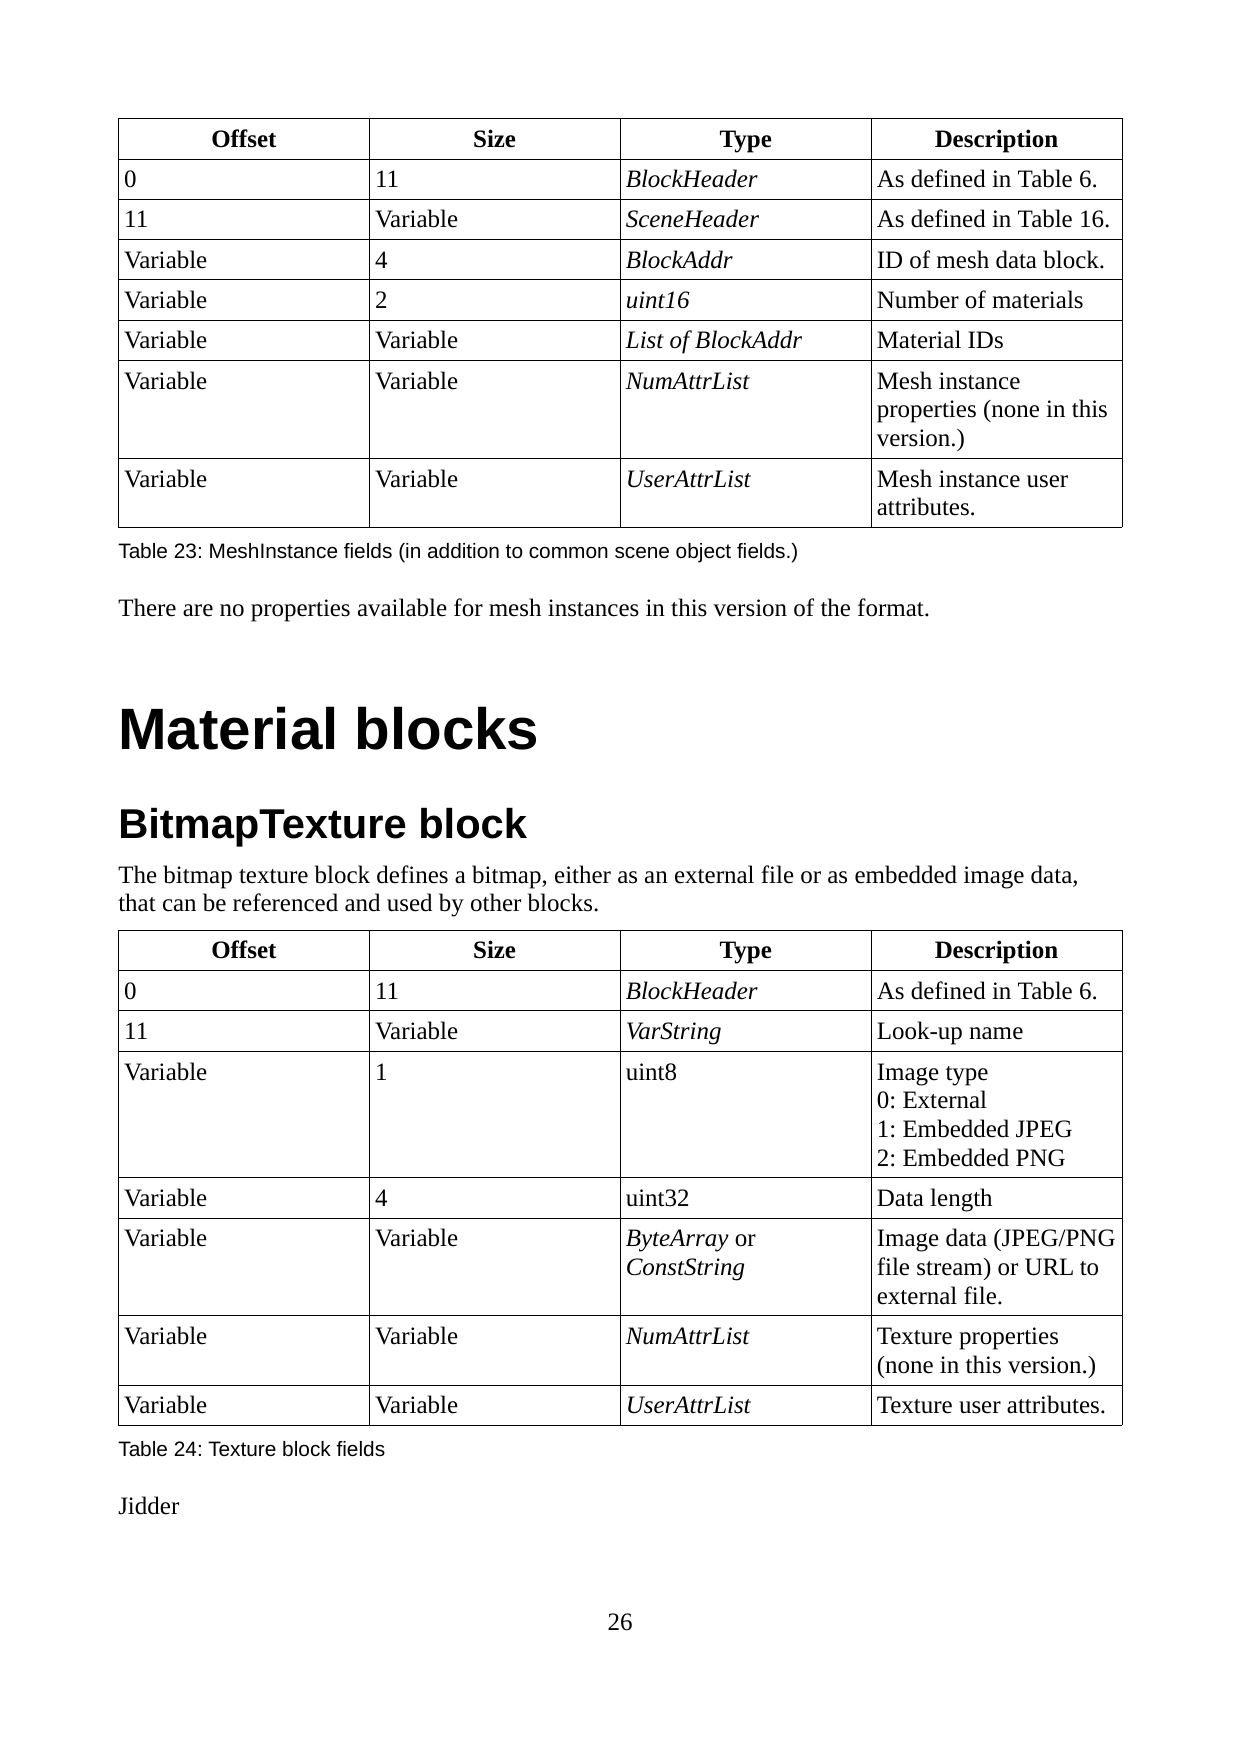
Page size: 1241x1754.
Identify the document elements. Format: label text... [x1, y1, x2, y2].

table_cell uint16 [621, 280, 871, 320]
table_header Description [872, 119, 1122, 158]
table_cell 11 [119, 200, 369, 239]
table_cell 0 [119, 971, 369, 1010]
table_cell NumAttrList [621, 361, 871, 458]
table_cell Variable [370, 1316, 620, 1384]
table_cell Variable [370, 321, 620, 360]
table_cell As defined in Table 6. [872, 971, 1122, 1010]
table_cell Mesh instance properties (none in this version.) [872, 361, 1122, 458]
table_cell Material IDs [872, 321, 1122, 360]
table_cell 4 [370, 240, 620, 279]
table_cell BlockAddr [621, 240, 871, 279]
table_cell Mesh instance user attributes. [872, 459, 1122, 527]
table_cell BlockHeader [621, 160, 871, 199]
table_cell Variable [119, 361, 369, 458]
text The bitmap texture block defines a bitmap, either as an external file or as embedded image data, that can be referenced and used by other blocks. [118, 860, 1122, 917]
table_cell Variable [370, 361, 620, 458]
table_cell Variable [119, 1178, 369, 1218]
table_cell Variable [119, 1386, 369, 1425]
table_cell Variable [119, 321, 369, 360]
text Table 24: Texture block fields [118, 1437, 1122, 1461]
text Table 23: MeshInstance fields (in addition to common scene object fields.) [118, 539, 1122, 563]
table_cell Variable [119, 1316, 369, 1384]
table_cell UserAttrList [621, 459, 871, 527]
table_cell 1 [370, 1052, 620, 1177]
table_cell 0 [119, 160, 369, 199]
table_cell Variable [119, 280, 369, 320]
table_cell UserAttrList [621, 1386, 871, 1425]
table_cell As defined in Table 6. [872, 160, 1122, 199]
table_cell ID of mesh data block. [872, 240, 1122, 279]
table_cell Variable [119, 1219, 369, 1315]
table_cell SceneHeader [621, 200, 871, 239]
text Jidder [118, 1491, 1122, 1520]
table_cell ByteArray or ConstString [621, 1219, 871, 1315]
table_cell Variable [370, 1011, 620, 1051]
table_cell Variable [119, 1052, 369, 1177]
text There are no properties available for mesh instances in this version of the format. [118, 593, 1122, 622]
table_cell 2 [370, 280, 620, 320]
table_cell 11 [119, 1011, 369, 1051]
table_cell Variable [370, 1386, 620, 1425]
table_cell Number of materials [872, 280, 1122, 320]
table_cell Texture user attributes. [872, 1386, 1122, 1425]
table_header Size [370, 931, 620, 970]
table_cell Data length [872, 1178, 1122, 1218]
table_cell uint32 [621, 1178, 871, 1218]
table_cell Variable [370, 459, 620, 527]
table_cell Image data (JPEG/PNG file stream) or URL to external file. [872, 1219, 1122, 1315]
table_header Type [621, 119, 871, 158]
table_cell Variable [119, 459, 369, 527]
table_header Type [621, 931, 871, 970]
subtitle BitmapTexture block [118, 799, 1122, 847]
table_cell 4 [370, 1178, 620, 1218]
table_cell Texture properties (none in this version.) [872, 1316, 1122, 1384]
table_cell Variable [370, 1219, 620, 1315]
subtitle Material blocks [118, 695, 1122, 762]
table_cell uint8 [621, 1052, 871, 1177]
table_header Offset [119, 931, 369, 970]
table_cell 11 [370, 160, 620, 199]
table_cell Look-up name [872, 1011, 1122, 1051]
table_cell Image type 0: External 1: Embedded JPEG 2: Embedded PNG [872, 1052, 1122, 1177]
table_cell 11 [370, 971, 620, 1010]
table_cell VarString [621, 1011, 871, 1051]
table_cell Variable [119, 240, 369, 279]
table_cell As defined in Table 16. [872, 200, 1122, 239]
table_header Description [872, 931, 1122, 970]
table_cell List of BlockAddr [621, 321, 871, 360]
table_header Offset [119, 119, 369, 158]
table_header Size [370, 119, 620, 158]
table_cell BlockHeader [621, 971, 871, 1010]
table_cell NumAttrList [621, 1316, 871, 1384]
table_cell Variable [370, 200, 620, 239]
